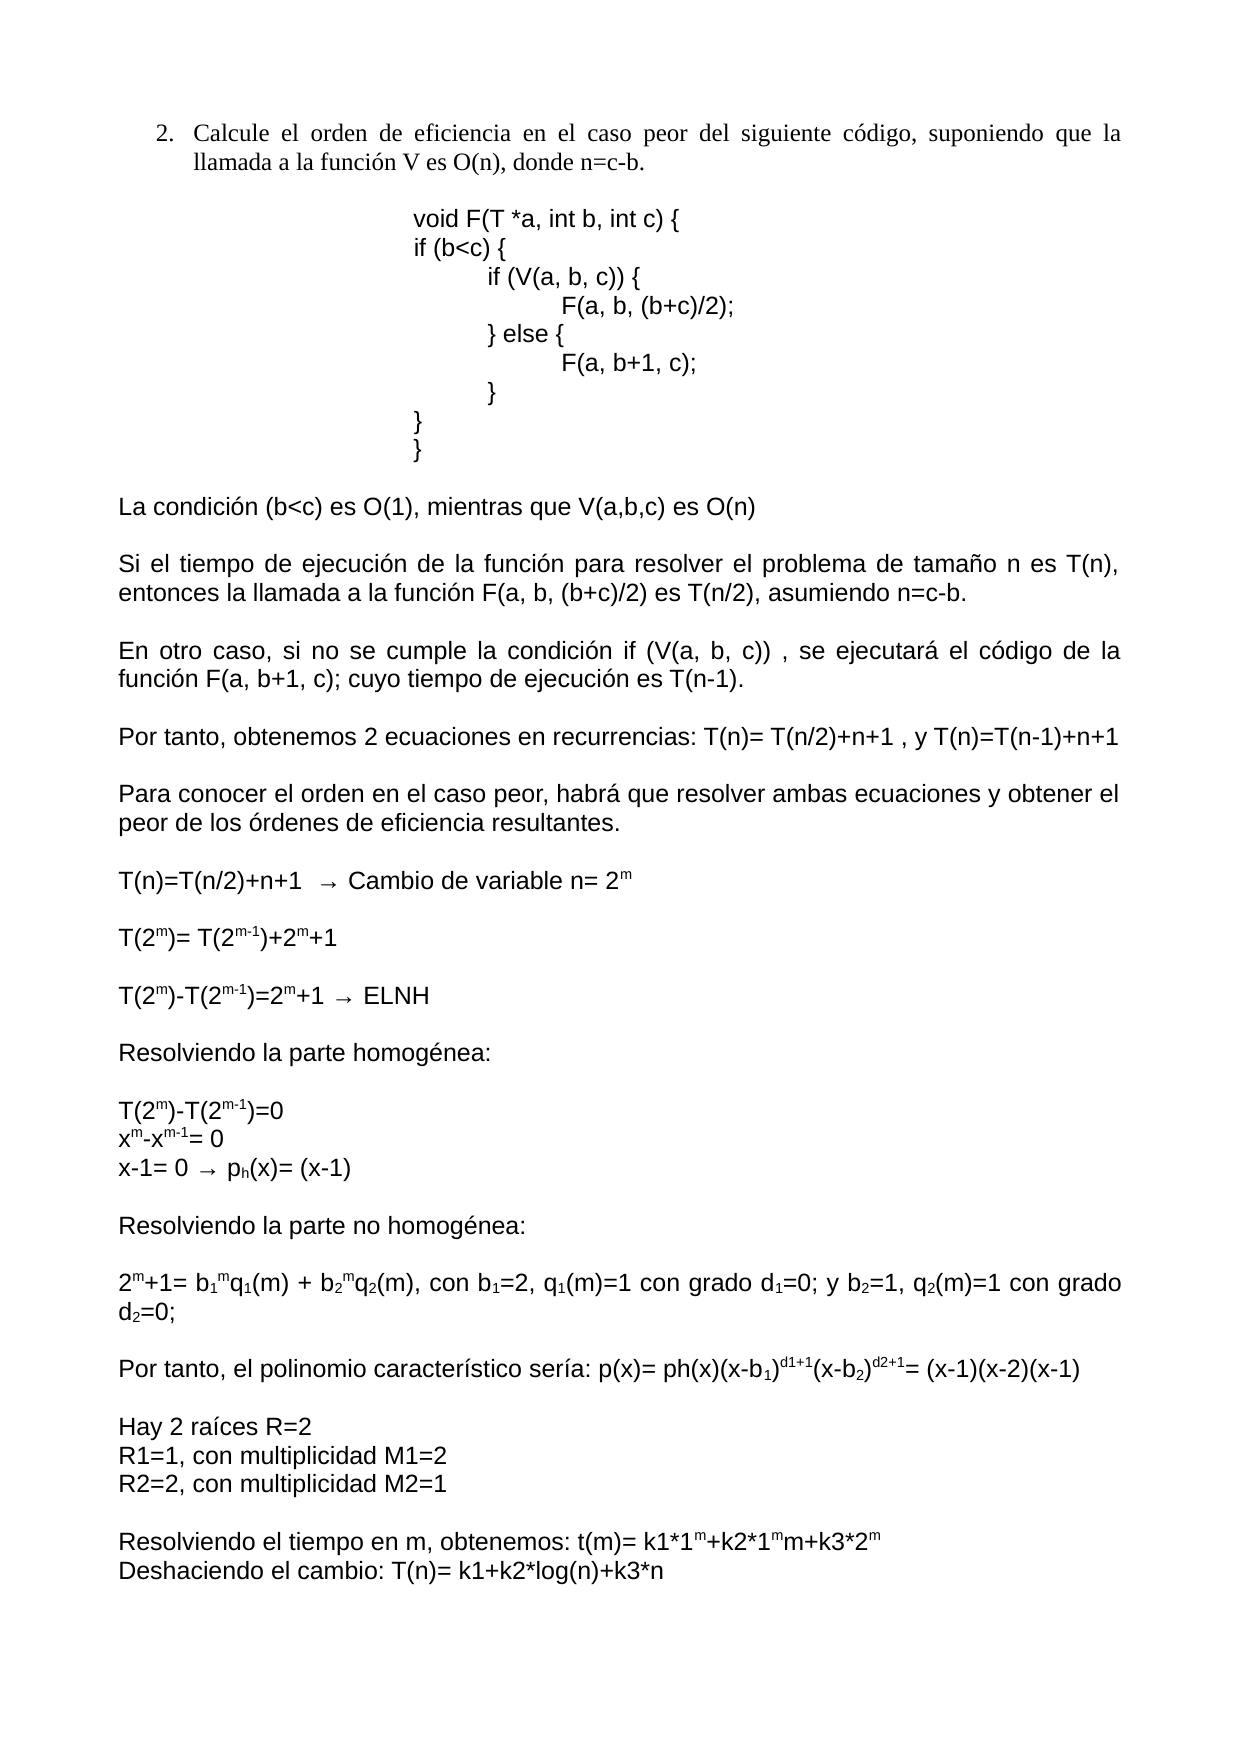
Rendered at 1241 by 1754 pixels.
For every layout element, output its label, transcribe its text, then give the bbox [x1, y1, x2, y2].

text F(a, b, (b+c)/2); [413, 291, 1122, 319]
text R2=2, con multiplicidad M2=1 [118, 1469, 1122, 1498]
text if (V(a, b, c)) { [413, 262, 1122, 291]
text x-1= 0 → ph(x)= (x-1) [118, 1153, 1122, 1182]
text if (b<c) { [413, 233, 1122, 262]
text } else { [413, 319, 1122, 348]
text } [413, 377, 1122, 406]
text T(2m)= T(2m-1)+2m+1 [118, 923, 1122, 952]
text Si el tiempo de ejecución de la función para resolver el problema de tamaño n es T(n), entonces la llamada a la función F(a, b, (b+c)/2) es T(n/2), asumiendo n=c-b. [118, 549, 1122, 607]
text T(2m)-T(2m-1)=2m+1 → ELNH [118, 981, 1122, 1009]
text F(a, b+1, c); [413, 348, 1122, 377]
text } [413, 434, 1122, 463]
text Por tanto, el polinomio característico sería: p(x)= ph(x)(x-b1)d1+1(x-b2)d2+1= (x-1)(x-2)(x-1) [118, 1354, 1122, 1383]
text T(2m)-T(2m-1)=0 [118, 1096, 1122, 1124]
text void F(T *a, int b, int c) { [413, 204, 1122, 233]
text Hay 2 raíces R=2 [118, 1412, 1122, 1441]
text Deshaciendo el cambio: T(n)= k1+k2*log(n)+k3*n [118, 1556, 1122, 1584]
text En otro caso, si no se cumple la condición if (V(a, b, c)) , se ejecutará el código de la función F(a, b+1, c); cuyo tiempo de ejecución es T(n-1). [118, 636, 1122, 693]
text } [413, 406, 1122, 434]
text T(n)=T(n/2)+n+1 → Cambio de variable n= 2m [118, 866, 1122, 894]
text 2m+1= b1mq1(m) + b2mq2(m), con b1=2, q1(m)=1 con grado d1=0; y b2=1, q2(m)=1 con grado d2=0; [118, 1268, 1122, 1326]
text Para conocer el orden en el caso peor, habrá que resolver ambas ecuaciones y obtener el peor de los órdenes de eficiencia resultantes. [118, 779, 1122, 837]
text Resolviendo el tiempo en m, obtenemos: t(m)= k1*1m+k2*1mm+k3*2m [118, 1527, 1122, 1556]
text R1=1, con multiplicidad M1=2 [118, 1441, 1122, 1469]
list Calcule el orden de eficiencia en el caso peor del siguiente código, suponiendo que la llamada a la función V es O(n), donde n=c-b. [156, 118, 1122, 176]
text xm-xm-1= 0 [118, 1124, 1122, 1153]
text Resolviendo la parte homogénea: [118, 1038, 1122, 1067]
text La condición (b<c) es O(1), mientras que V(a,b,c) es O(n) [118, 492, 1122, 521]
text Por tanto, obtenemos 2 ecuaciones en recurrencias: T(n)= T(n/2)+n+1 , y T(n)=T(n-1)+n+1 [118, 722, 1122, 751]
text Resolviendo la parte no homogénea: [118, 1211, 1122, 1239]
